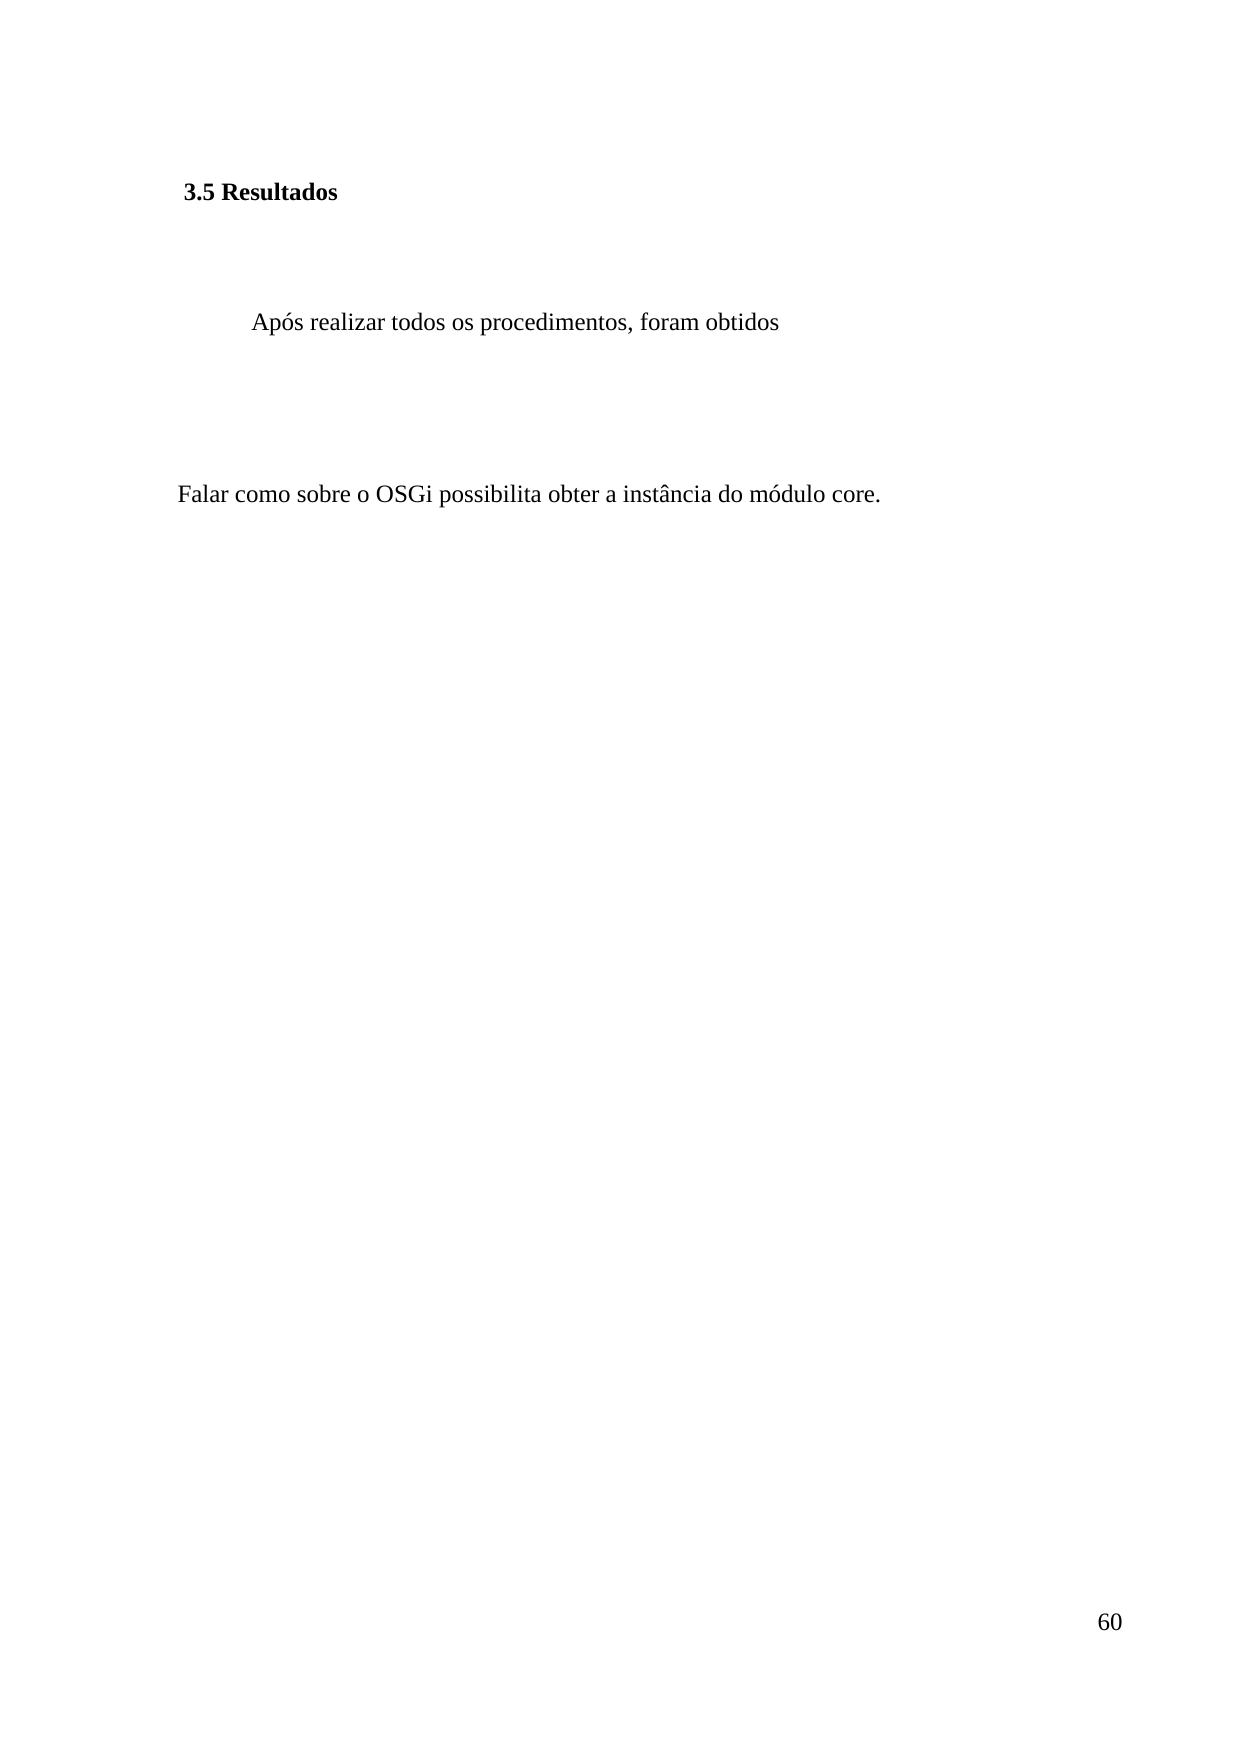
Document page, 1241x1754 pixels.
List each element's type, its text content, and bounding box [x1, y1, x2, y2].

text Falar como sobre o OSGi possibilita obter a instância do módulo core. [177, 479, 1122, 508]
subtitle Resultados [177, 177, 1122, 206]
text Após realizar todos os procedimentos, foram obtidos [177, 307, 1122, 335]
